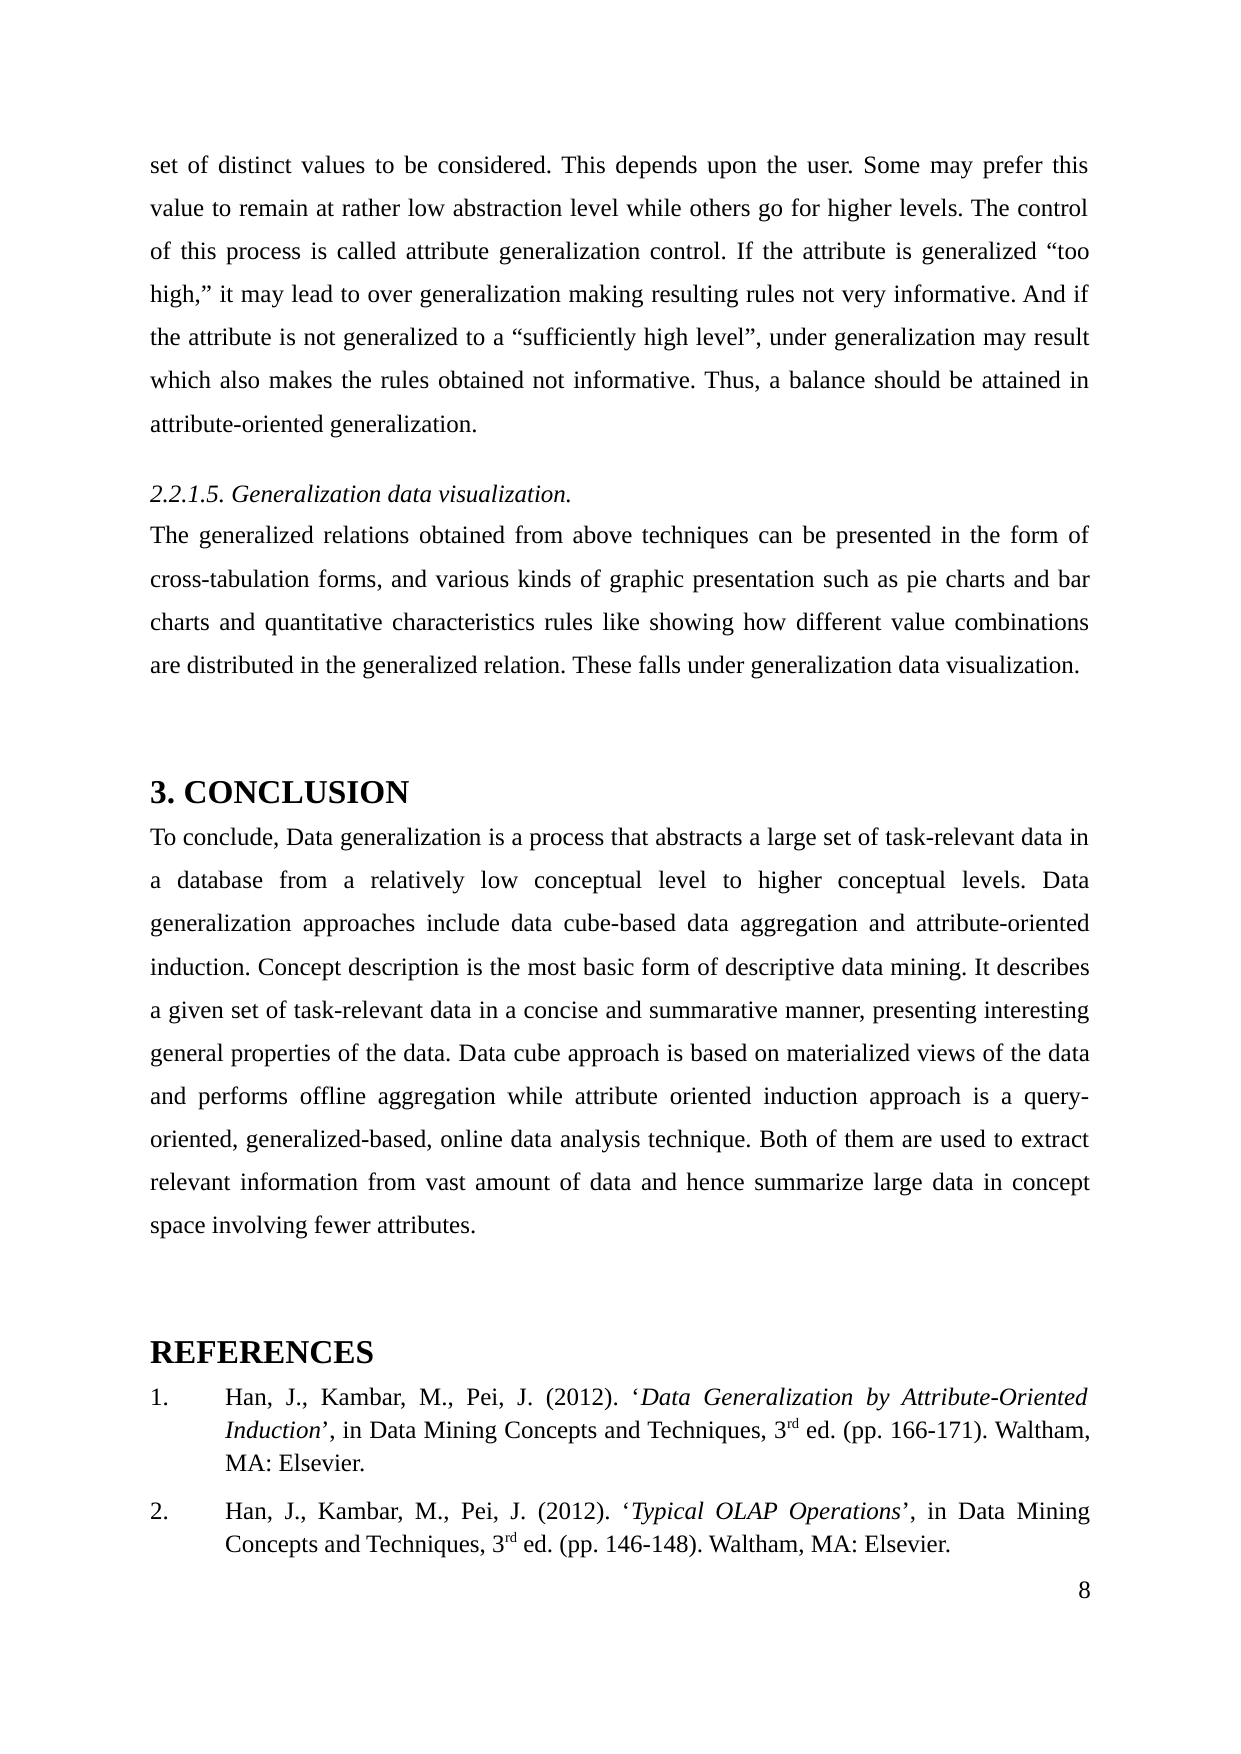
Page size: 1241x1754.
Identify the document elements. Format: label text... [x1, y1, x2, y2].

text The generalized relations obtained from above techniques can be presented in the form of cross-tabulation forms, and various kinds of graphic presentation such as pie charts and bar charts and quantitative characteristics rules like showing how different value combinations are distributed in the generalized relation. These falls under generalization data visualization. [150, 521, 1091, 679]
list Han, J., Kambar, M., Pei, J. (2012). ‘Data Generalization by Attribute-Oriented Induction’, in Data Mining Concepts and Techniques, 3rd ed. (pp. 166-171). Waltham, MA: Elsevier. [150, 1382, 1091, 1477]
list Han, J., Kambar, M., Pei, J. (2012). ‘Typical OLAP Operations’, in Data Mining Concepts and Techniques, 3rd ed. (pp. 146-148). Waltham, MA: Elsevier. [150, 1496, 1091, 1558]
subtitle 2.2.1.5. Generalization data visualization. [150, 479, 1091, 508]
subtitle 3. CONCLUSION [150, 772, 1091, 810]
list To conclude, Data generalization is a process that abstracts a large set of task-relevant data in a database from a relatively low conceptual level to higher conceptual levels. Data generalization approaches include data cube-based data aggregation and attribute-oriented induction. Concept description is the most basic form of descriptive data mining. It describes a given set of task-relevant data in a concise and summarative manner, presenting interesting general properties of the data. Data cube approach is based on materialized views of the data and performs offline aggregation while attribute oriented induction approach is a query-oriented, generalized-based, online data analysis technique. Both of them are used to extract relevant information from vast amount of data and hence summarize large data in concept space involving fewer attributes. [150, 822, 1091, 1239]
subtitle REFERENCES [150, 1332, 1091, 1370]
text set of distinct values to be considered. This depends upon the user. Some may prefer this value to remain at rather low abstraction level while others go for higher levels. The control of this process is called attribute generalization control. If the attribute is generalized “too high,” it may lead to over generalization making resulting rules not very informative. And if the attribute is not generalized to a “sufficiently high level”, under generalization may result which also makes the rules obtained not informative. Thus, a balance should be attained in attribute-oriented generalization. [150, 150, 1091, 437]
